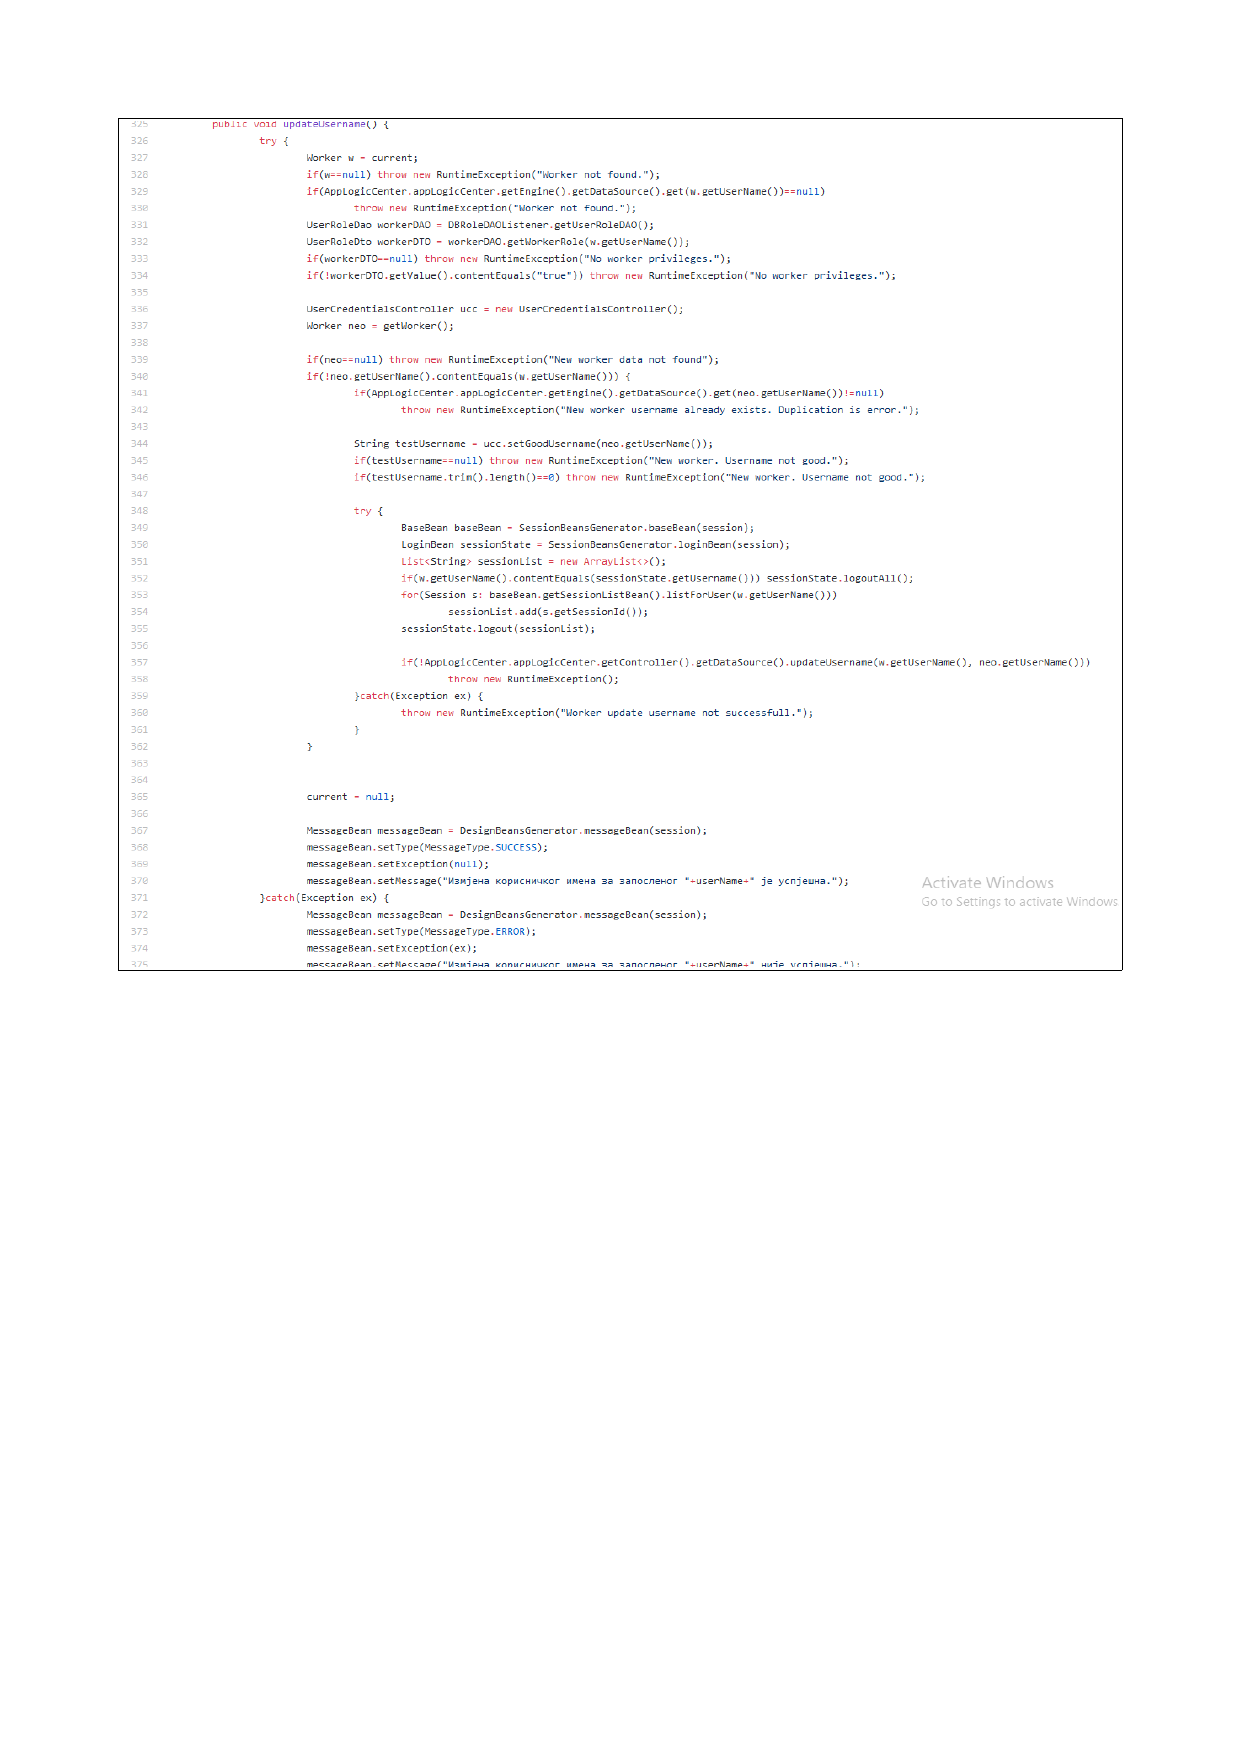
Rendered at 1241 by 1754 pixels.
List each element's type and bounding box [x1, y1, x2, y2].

picture [121, 121, 1119, 967]
